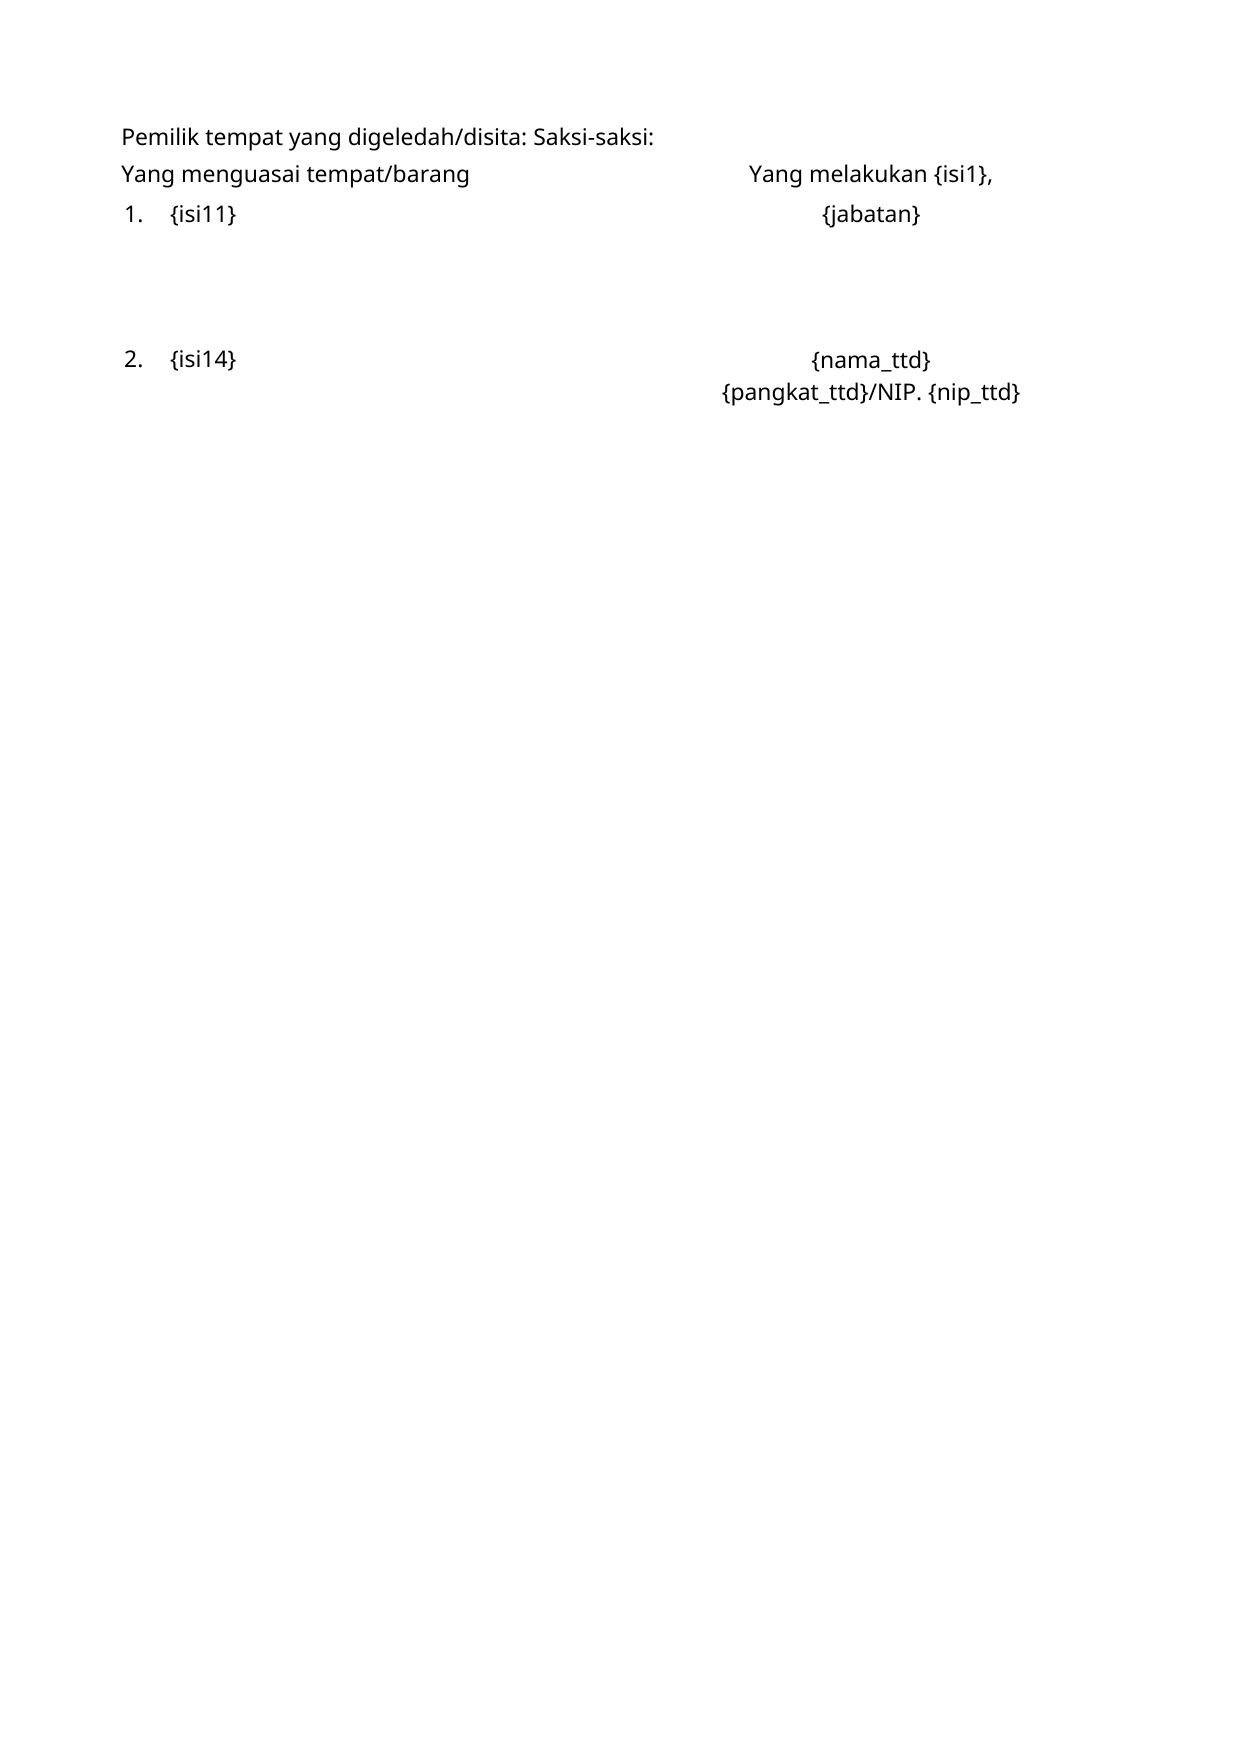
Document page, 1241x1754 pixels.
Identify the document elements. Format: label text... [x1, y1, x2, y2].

table_cell [118, 192, 620, 519]
table_cell Yang menguasai tempat/barang [118, 155, 620, 192]
table_header Pemilik tempat yang digeledah/disita: Saksi-saksi: [118, 118, 1122, 155]
table_cell 2. [121, 340, 167, 485]
table_header {isi11} [167, 195, 617, 340]
table_header {jabatan} [623, 195, 1119, 232]
table_cell {isi14} [167, 340, 617, 485]
table_cell Yang melakukan {isi1}, [620, 155, 1122, 192]
table_cell [623, 232, 1119, 341]
table_header 1. [121, 195, 167, 340]
table_cell {nama_ttd} {pangkat_ttd}/NIP. {nip_ttd} [623, 341, 1119, 409]
table_cell [620, 192, 1122, 519]
